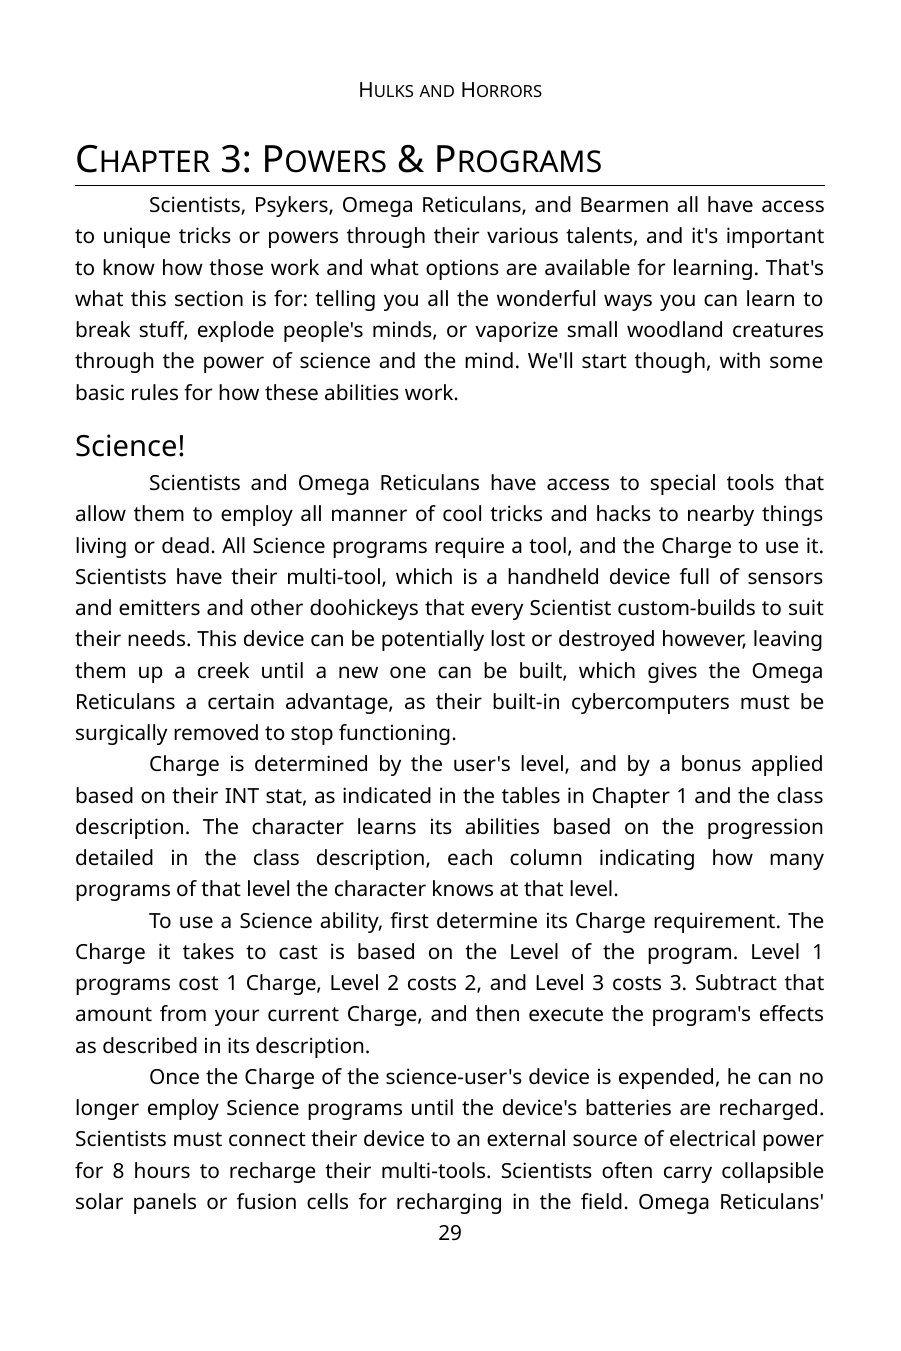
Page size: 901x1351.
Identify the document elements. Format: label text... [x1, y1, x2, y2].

text Scientists, Psykers, Omega Reticulans, and Bearmen all have access to unique tricks or powers through their various talents, and it's important to know how those work and what options are available for learning. That's what this section is for: telling you all the wonderful ways you can learn to break stuff, explode people's minds, or vaporize small woodland creatures through the power of science and the mind. We'll start though, with some basic rules for how these abilities work. [75, 190, 825, 406]
subtitle Chapter 3: Powers & Programs [75, 132, 825, 185]
subtitle Science! [75, 426, 825, 465]
text Charge is determined by the user's level, and by a bonus applied based on their INT stat, as indicated in the tables in Chapter 1 and the class description. The character learns its abilities based on the progression detailed in the class description, each column indicating how many programs of that level the character knows at that level. [75, 749, 825, 903]
text Once the Charge of the science-user's device is expended, he can no longer employ Science programs until the device's batteries are recharged. Scientists must connect their device to an external source of electrical power for 8 hours to recharge their multi-tools. Scientists often carry collapsible solar panels or fusion cells for recharging in the field. Omega Reticulans' [75, 1062, 825, 1215]
text To use a Science ability, first determine its Charge requirement. The Charge it takes to cast is based on the Level of the program. Level 1 programs cost 1 Charge, Level 2 costs 2, and Level 3 costs 3. Subtract that amount from your current Charge, and then execute the program's effects as described in its description. [75, 906, 825, 1059]
text Scientists and Omega Reticulans have access to special tools that allow them to employ all manner of cool tricks and hacks to nearby things living or dead. All Science programs require a tool, and the Charge to use it. Scientists have their multi-tool, which is a handheld device full of sensors and emitters and other doohickeys that every Scientist custom-builds to suit their needs. This device can be potentially lost or destroyed however, leaving them up a creek until a new one can be built, which gives the Omega Reticulans a certain advantage, as their built-in cybercomputers must be surgically removed to stop functioning. [75, 468, 825, 747]
